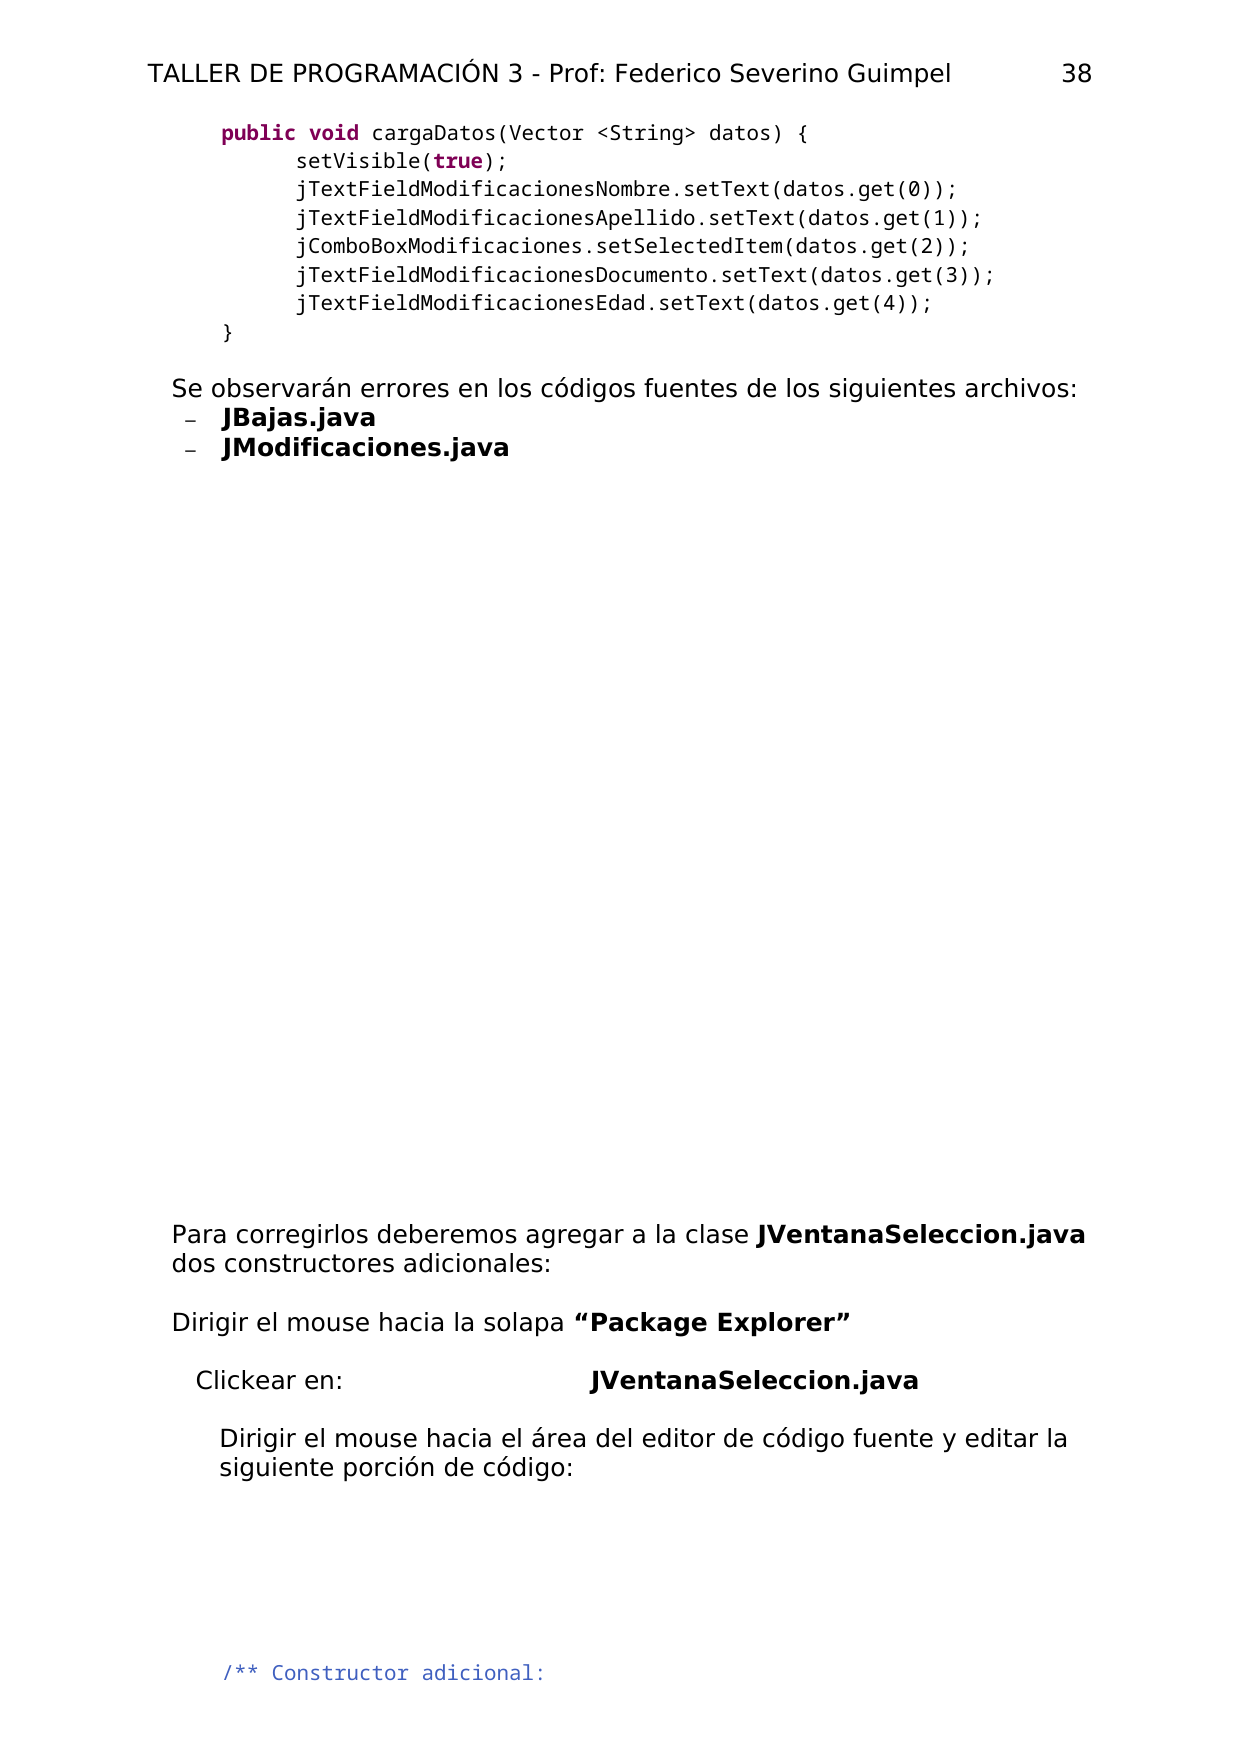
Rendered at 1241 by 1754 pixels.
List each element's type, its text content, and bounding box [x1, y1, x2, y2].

text jTextFieldModificacionesNombre.setText(datos.get(0)); [148, 174, 1093, 203]
text Clickear en: JVentanaSeleccion.java [148, 1366, 1093, 1395]
list JBajas.java [185, 403, 1093, 433]
text jTextFieldModificacionesDocumento.setText(datos.get(3)); [148, 260, 1093, 288]
text jTextFieldModificacionesEdad.setText(datos.get(4)); [148, 288, 1093, 317]
text Dirigir el mouse hacia la solapa “Package Explorer” [148, 1308, 1093, 1337]
text jTextFieldModificacionesApellido.setText(datos.get(1)); [148, 203, 1093, 231]
text Dirigir el mouse hacia el área del editor de código fuente y editar la [148, 1424, 1093, 1453]
text dos constructores adicionales: [148, 1249, 1093, 1278]
text /** Constructor adicional: [148, 1658, 1093, 1686]
list JModificaciones.java [185, 433, 1093, 462]
text } [148, 317, 1093, 345]
text setVisible(true); [148, 146, 1093, 174]
text siguiente porción de código: [148, 1453, 1093, 1483]
text Se observarán errores en los códigos fuentes de los siguientes archivos: [148, 374, 1093, 403]
text Para corregirlos deberemos agregar a la clase JVentanaSeleccion.java [148, 1220, 1093, 1249]
text jComboBoxModificaciones.setSelectedItem(datos.get(2)); [148, 231, 1093, 260]
text public void cargaDatos(Vector <String> datos) { [148, 118, 1093, 146]
